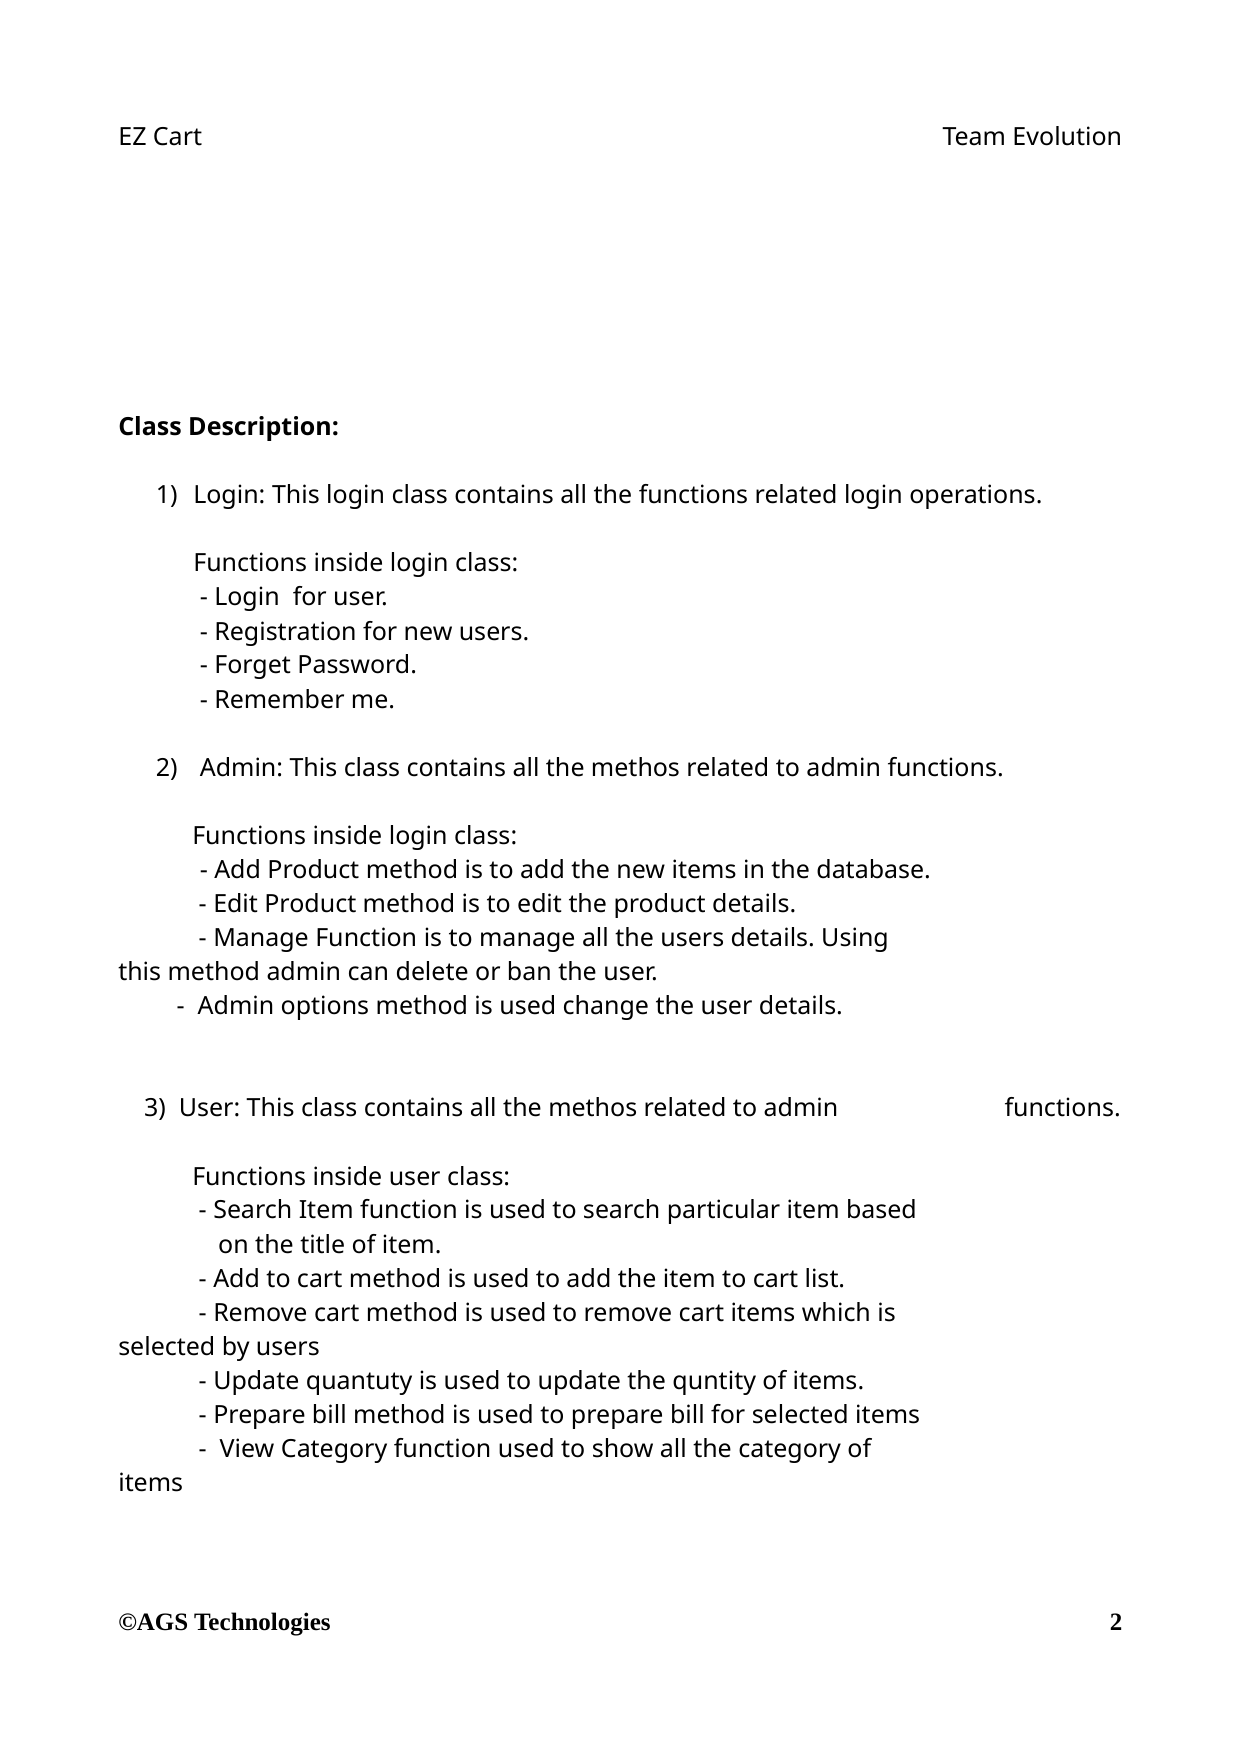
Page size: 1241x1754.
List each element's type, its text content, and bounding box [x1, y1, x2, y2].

text - Update quantuty is used to update the quntity of items. [118, 1362, 1122, 1397]
list Admin: This class contains all the methos related to admin functions. [156, 749, 1122, 783]
text Functions inside user class: [118, 1158, 1122, 1192]
text - Manage Function is to manage all the users details. Using this method admin can delete or ban the user. [118, 920, 1122, 988]
text 3) User: This class contains all the methos related to admin functions. [118, 1090, 1122, 1124]
list - Forget Password. [156, 647, 1122, 681]
list - Login for user. [156, 579, 1122, 613]
list - Add Product method is to add the new items in the database. [156, 852, 1122, 886]
text - Search Item function is used to search particular item based [118, 1192, 1122, 1226]
list - Registration for new users. [156, 613, 1122, 647]
text Class Description: [118, 409, 1122, 443]
list - Remember me. [156, 681, 1122, 715]
text - Edit Product method is to edit the product details. [118, 886, 1122, 920]
text - Prepare bill method is used to prepare bill for selected items [118, 1397, 1122, 1431]
text - Remove cart method is used to remove cart items which is selected by users [118, 1294, 1122, 1362]
list Functions inside login class: [156, 545, 1122, 579]
text on the title of item. [118, 1226, 1122, 1260]
text - Admin options method is used change the user details. [118, 988, 1122, 1022]
text Functions inside login class: [118, 817, 1122, 852]
list Login: This login class contains all the functions related login operations. [156, 477, 1122, 511]
text - Add to cart method is used to add the item to cart list. [118, 1260, 1122, 1294]
text - View Category function used to show all the category of items [118, 1431, 1122, 1499]
